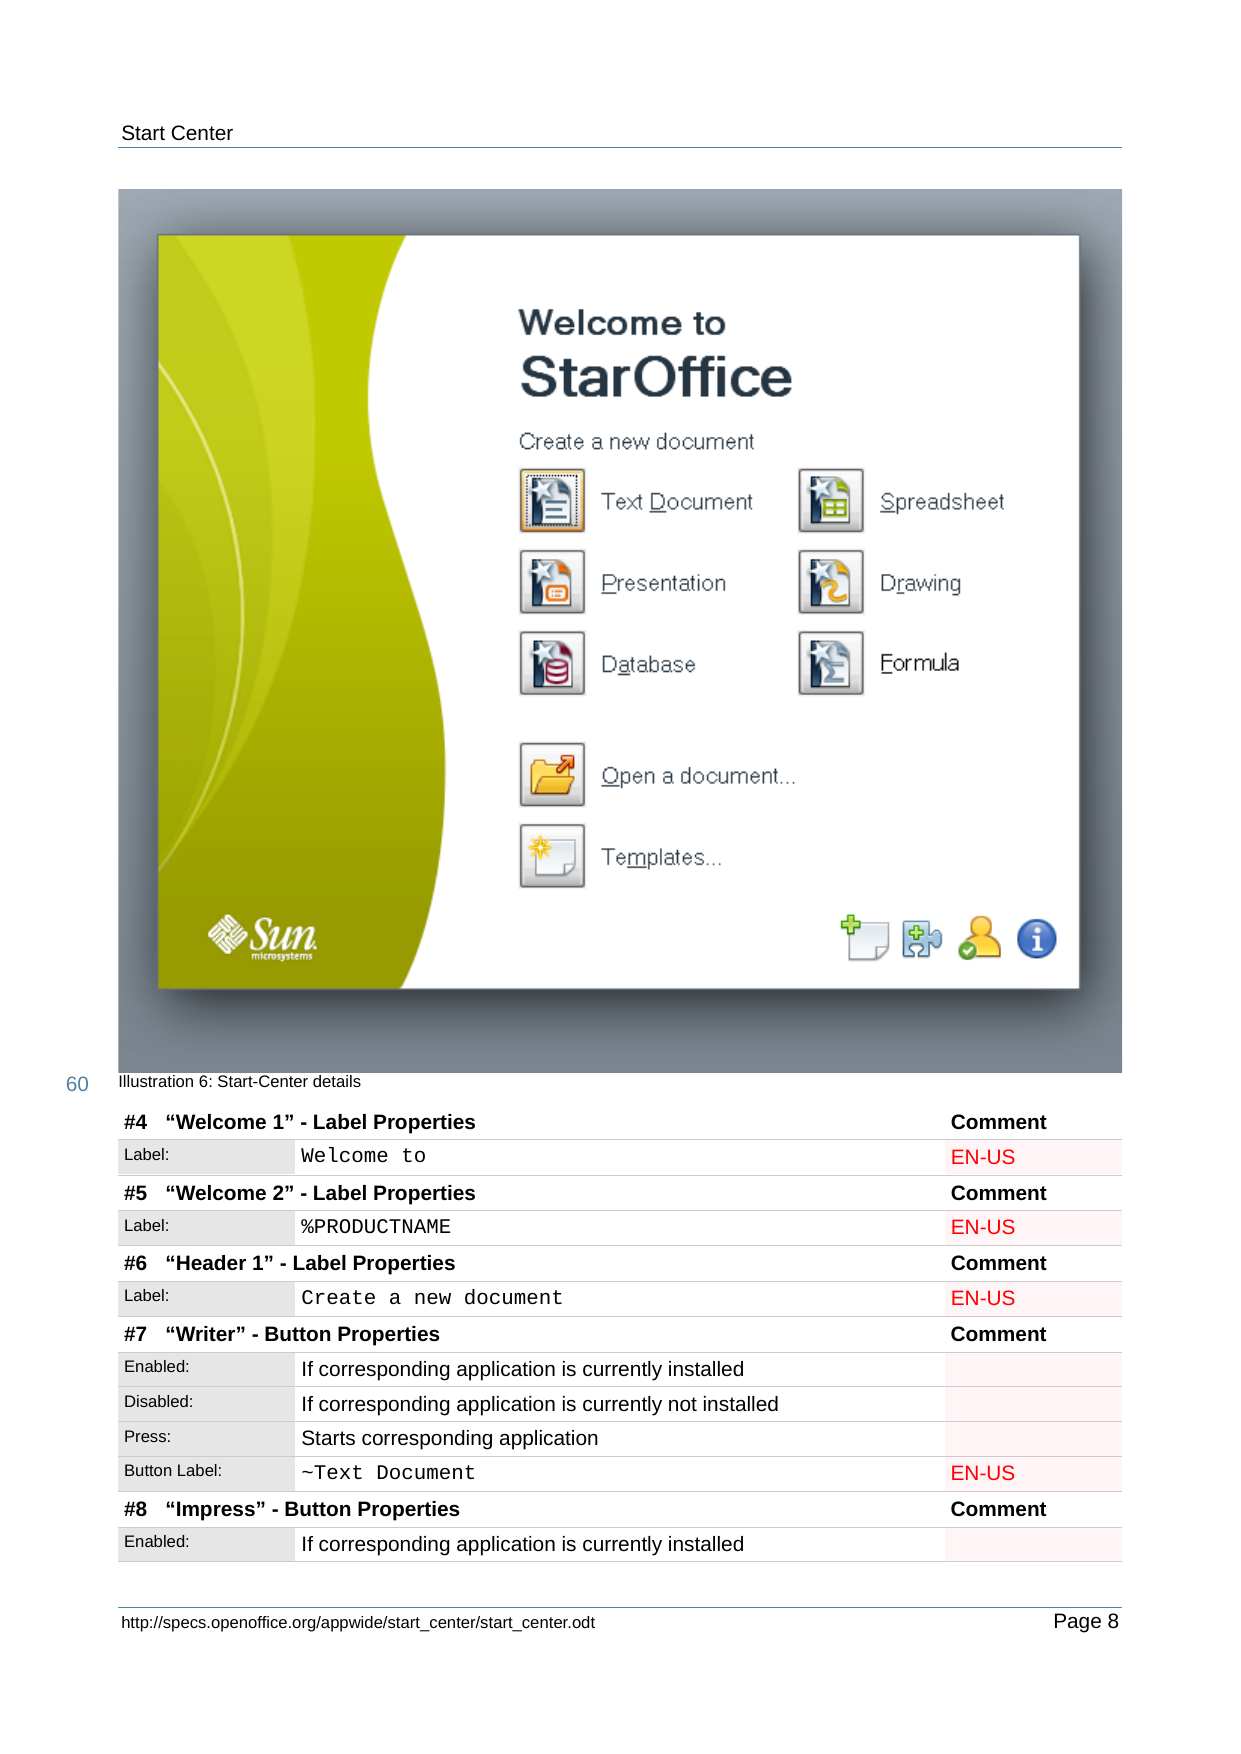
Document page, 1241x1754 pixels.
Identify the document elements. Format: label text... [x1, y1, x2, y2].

table_cell Press: [118, 1422, 295, 1456]
table_cell Enabled: [118, 1353, 295, 1386]
table_header Comment [945, 1104, 1122, 1139]
table_cell EN-US [945, 1211, 1122, 1245]
table_cell %PRODUCTNAME [295, 1211, 945, 1245]
table_cell EN-US [945, 1140, 1122, 1174]
table_cell [945, 1422, 1122, 1456]
table_cell Starts corresponding application [295, 1422, 945, 1456]
table_cell [945, 1353, 1122, 1386]
table_header “Welcome 1” - Label Properties [118, 1104, 945, 1139]
table_cell EN-US [945, 1457, 1122, 1491]
table_cell If corresponding application is currently installed [295, 1528, 945, 1561]
table_cell Button Label: [118, 1457, 295, 1491]
table_cell Create a new document [295, 1282, 945, 1316]
table_cell Welcome to [295, 1140, 945, 1174]
table_cell If corresponding application is currently not installed [295, 1387, 945, 1421]
table_cell ~Text Document [295, 1457, 945, 1491]
table_header Comment [945, 1492, 1122, 1527]
text Illustration 6: Start-Center details [118, 1073, 1122, 1091]
table_header Comment [945, 1317, 1122, 1352]
table_header “Header 1” - Label Properties [118, 1246, 945, 1281]
table_header “Welcome 2” - Label Properties [118, 1176, 945, 1210]
table_header “Impress” - Button Properties [118, 1492, 945, 1527]
table_cell Enabled: [118, 1528, 295, 1561]
table_cell EN-US [945, 1282, 1122, 1316]
table_cell [945, 1387, 1122, 1421]
table_header “Writer” - Button Properties [118, 1317, 945, 1352]
table_cell Label: [118, 1211, 295, 1245]
table_cell Label: [118, 1140, 295, 1174]
table_cell Disabled: [118, 1387, 295, 1421]
table_cell Label: [118, 1282, 295, 1316]
table_header Comment [945, 1246, 1122, 1281]
table_cell [945, 1528, 1122, 1561]
picture [118, 189, 1123, 1073]
table_header Comment [945, 1176, 1122, 1210]
table_cell If corresponding application is currently installed [295, 1353, 945, 1386]
